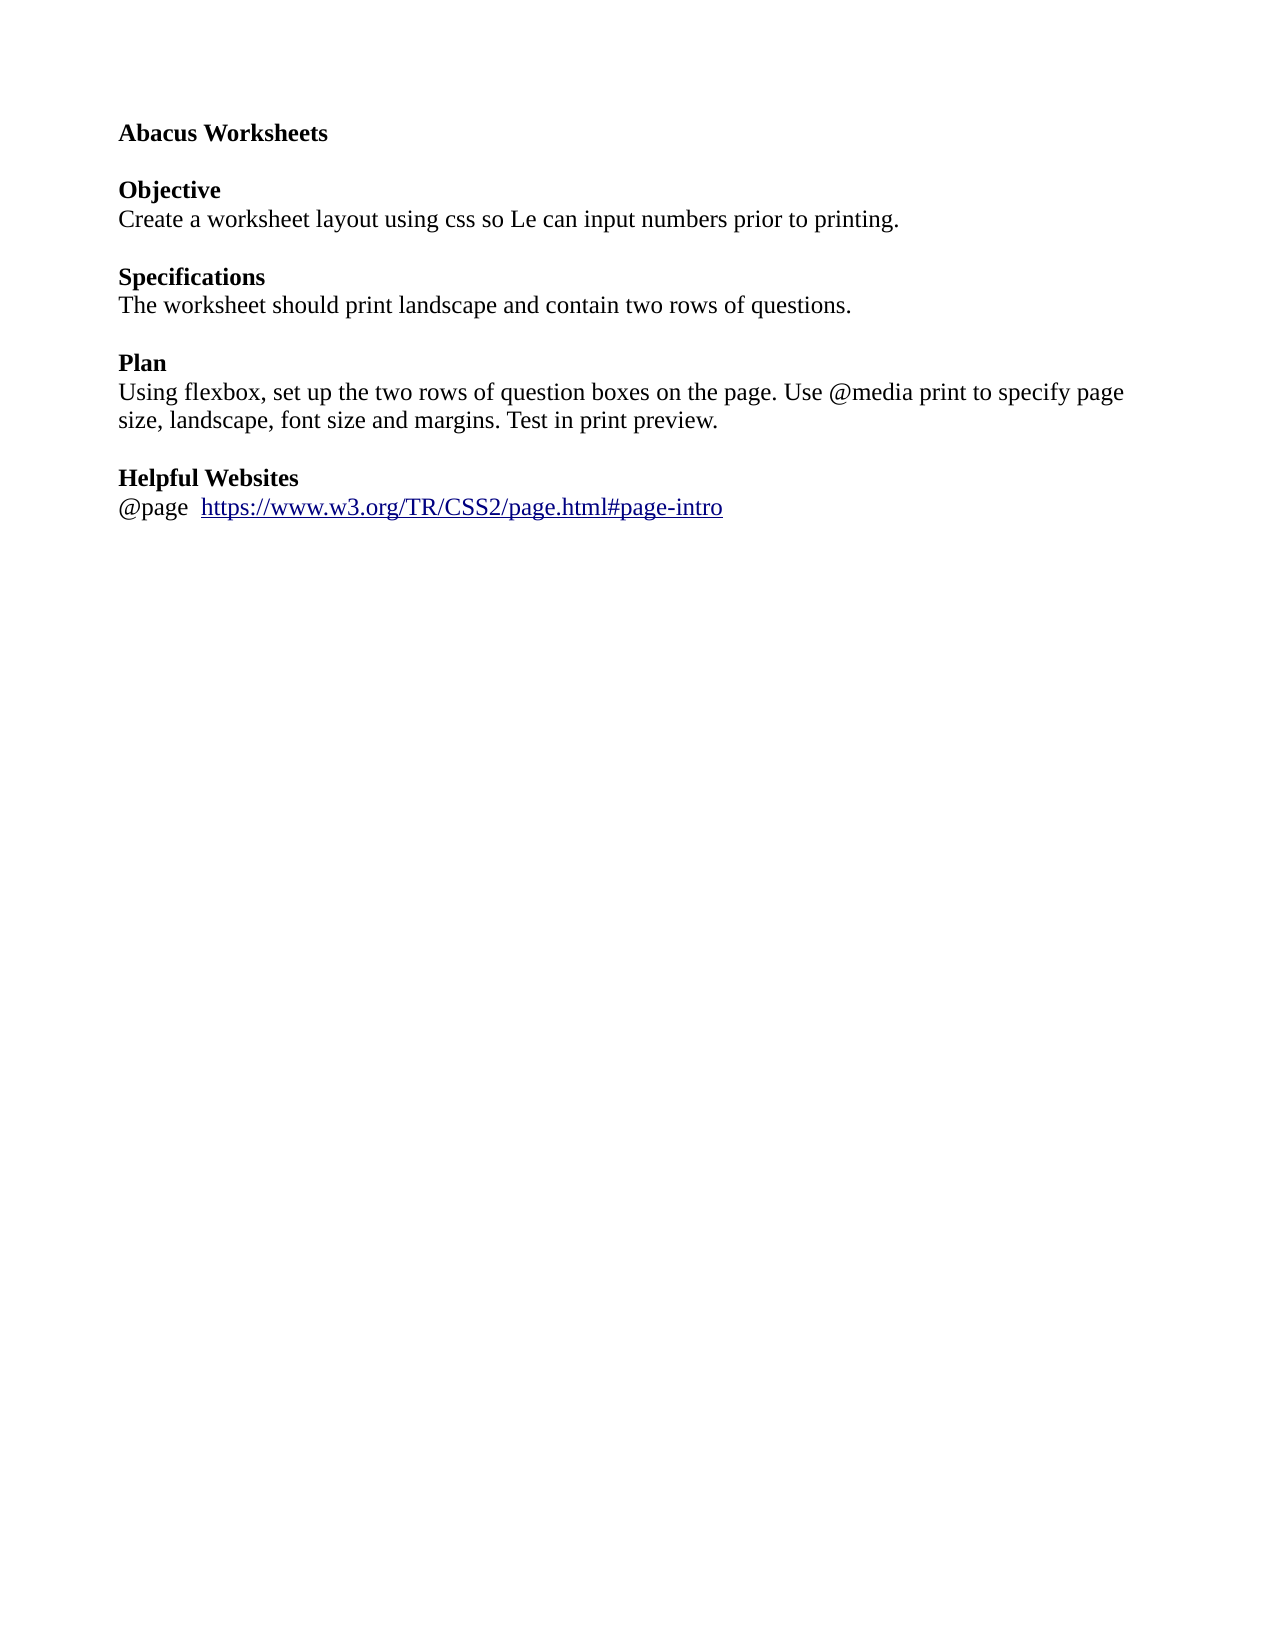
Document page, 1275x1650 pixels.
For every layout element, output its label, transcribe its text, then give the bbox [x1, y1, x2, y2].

text Using flexbox, set up the two rows of question boxes on the page. Use @media print to specify page size, landscape, font size and margins. Test in print preview. [118, 377, 1157, 434]
text Create a worksheet layout using css so Le can input numbers prior to printing. [118, 204, 1157, 233]
text @page https://www.w3.org/TR/CSS2/page.html#page-intro [118, 492, 1157, 521]
text The worksheet should print landscape and contain two rows of questions. [118, 291, 1157, 319]
text Abacus Worksheets [118, 118, 1157, 147]
text Specifications [118, 262, 1157, 291]
text Objective [118, 176, 1157, 204]
text Plan [118, 348, 1157, 377]
text Helpful Websites [118, 463, 1157, 492]
